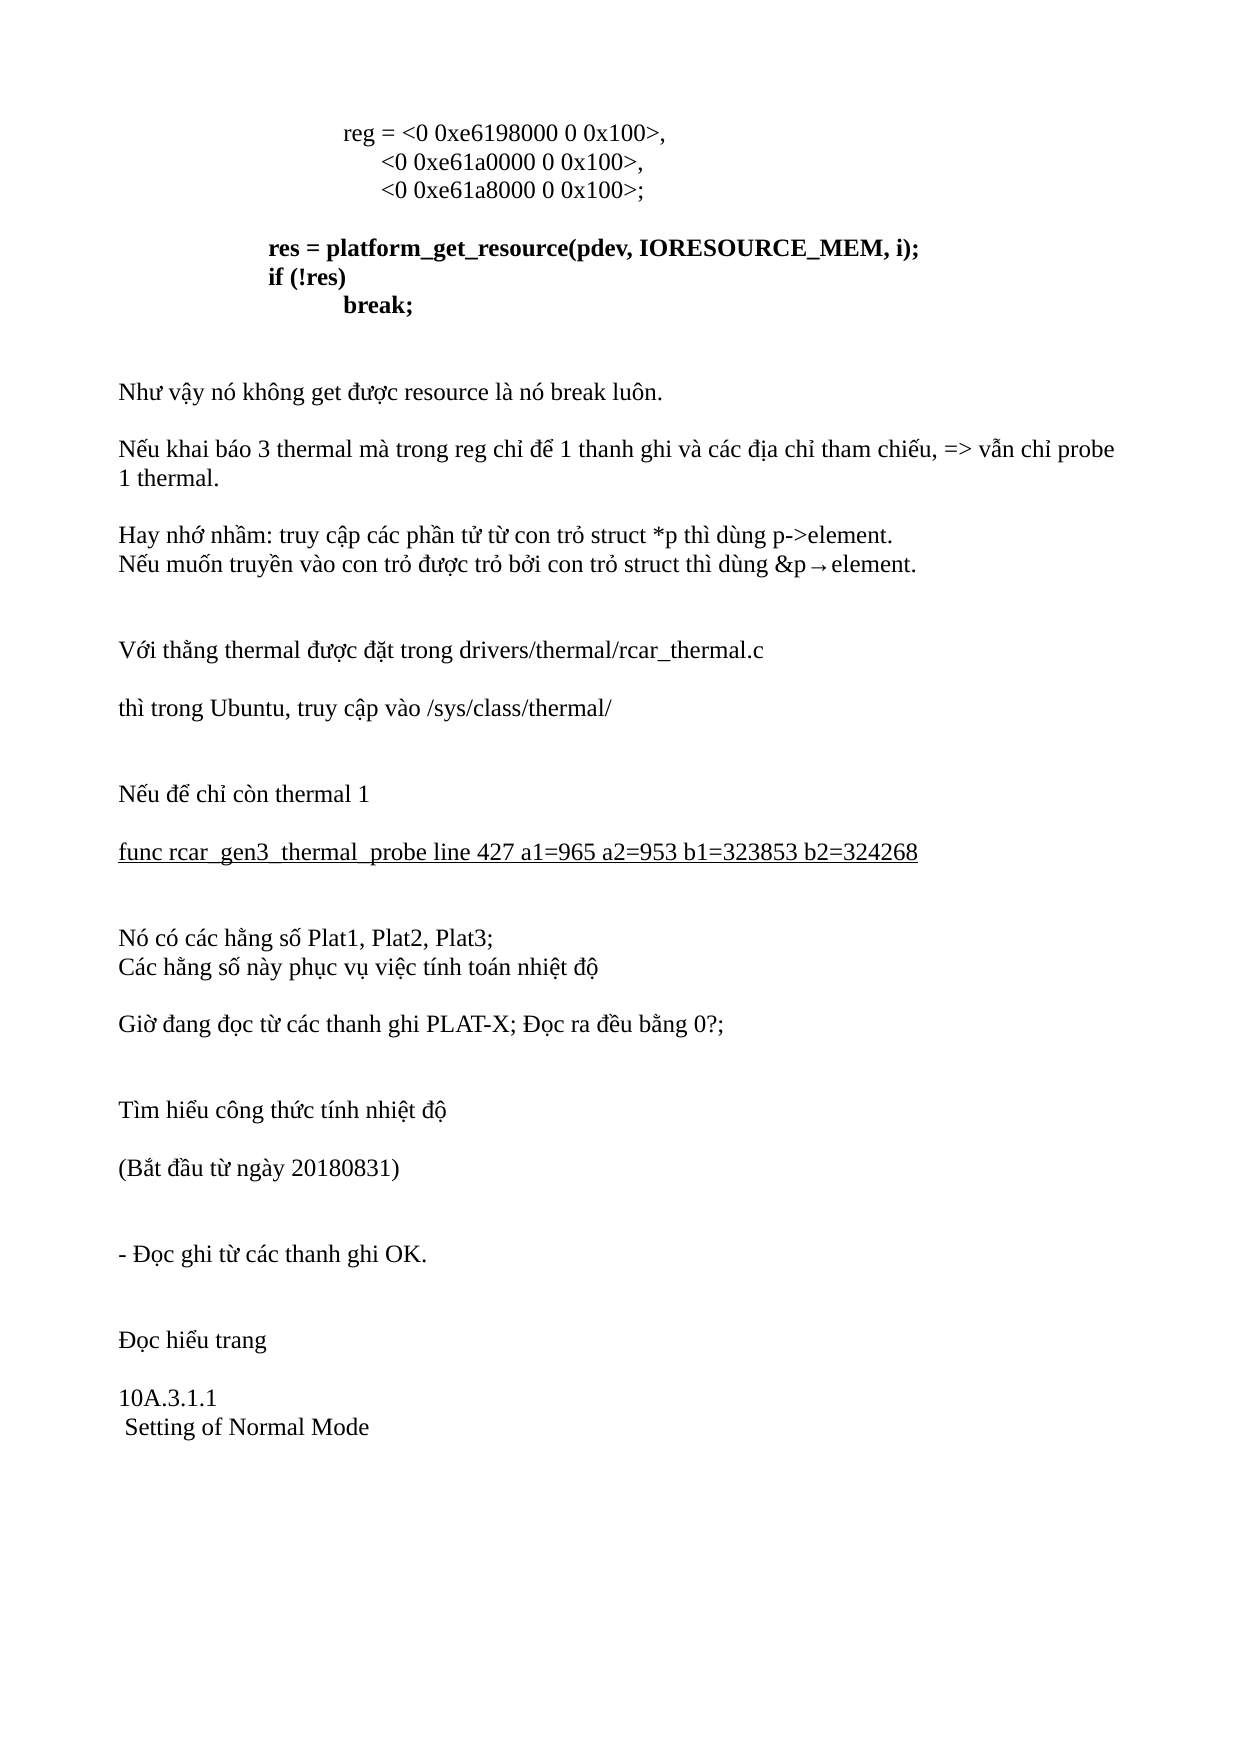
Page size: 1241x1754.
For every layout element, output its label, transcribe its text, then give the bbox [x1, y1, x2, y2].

text Nó có các hằng số Plat1, Plat2, Plat3; [118, 923, 1122, 952]
text Với thằng thermal được đặt trong drivers/thermal/rcar_thermal.c [118, 636, 1122, 664]
text res = platform_get_resource(pdev, IORESOURCE_MEM, i); [118, 233, 1122, 262]
text reg = <0 0xe6198000 0 0x100>, [118, 118, 1122, 147]
text Đọc hiểu trang [118, 1326, 1122, 1354]
text break; [118, 291, 1122, 319]
text <0 0xe61a8000 0 0x100>; [118, 176, 1122, 204]
text Hay nhớ nhầm: truy cập các phần tử từ con trỏ struct *p thì dùng p->element. [118, 521, 1122, 549]
text - Đọc ghi từ các thanh ghi OK. [118, 1239, 1122, 1268]
text Nếu để chỉ còn thermal 1 [118, 779, 1122, 808]
text Các hằng số này phục vụ việc tính toán nhiệt độ [118, 952, 1122, 981]
text func rcar_gen3_thermal_probe line 427 a1=965 a2=953 b1=323853 b2=324268 [118, 837, 1122, 866]
text <0 0xe61a0000 0 0x100>, [118, 147, 1122, 176]
text Giờ đang đọc từ các thanh ghi PLAT-X; Đọc ra đều bằng 0?; [118, 1009, 1122, 1038]
text if (!res) [118, 262, 1122, 291]
text Tìm hiểu công thức tính nhiệt độ [118, 1096, 1122, 1124]
text Setting of Normal Mode [118, 1412, 1122, 1441]
text Nếu muốn truyền vào con trỏ được trỏ bởi con trỏ struct thì dùng &p→element. [118, 549, 1122, 578]
text 10A.3.1.1 [118, 1383, 1122, 1412]
text (Bắt đầu từ ngày 20180831) [118, 1153, 1122, 1182]
text thì trong Ubuntu, truy cập vào /sys/class/thermal/ [118, 693, 1122, 722]
text Nếu khai báo 3 thermal mà trong reg chỉ để 1 thanh ghi và các địa chỉ tham chiếu, => vẫn chỉ probe 1 thermal. [118, 434, 1122, 492]
text Như vậy nó không get được resource là nó break luôn. [118, 377, 1122, 406]
